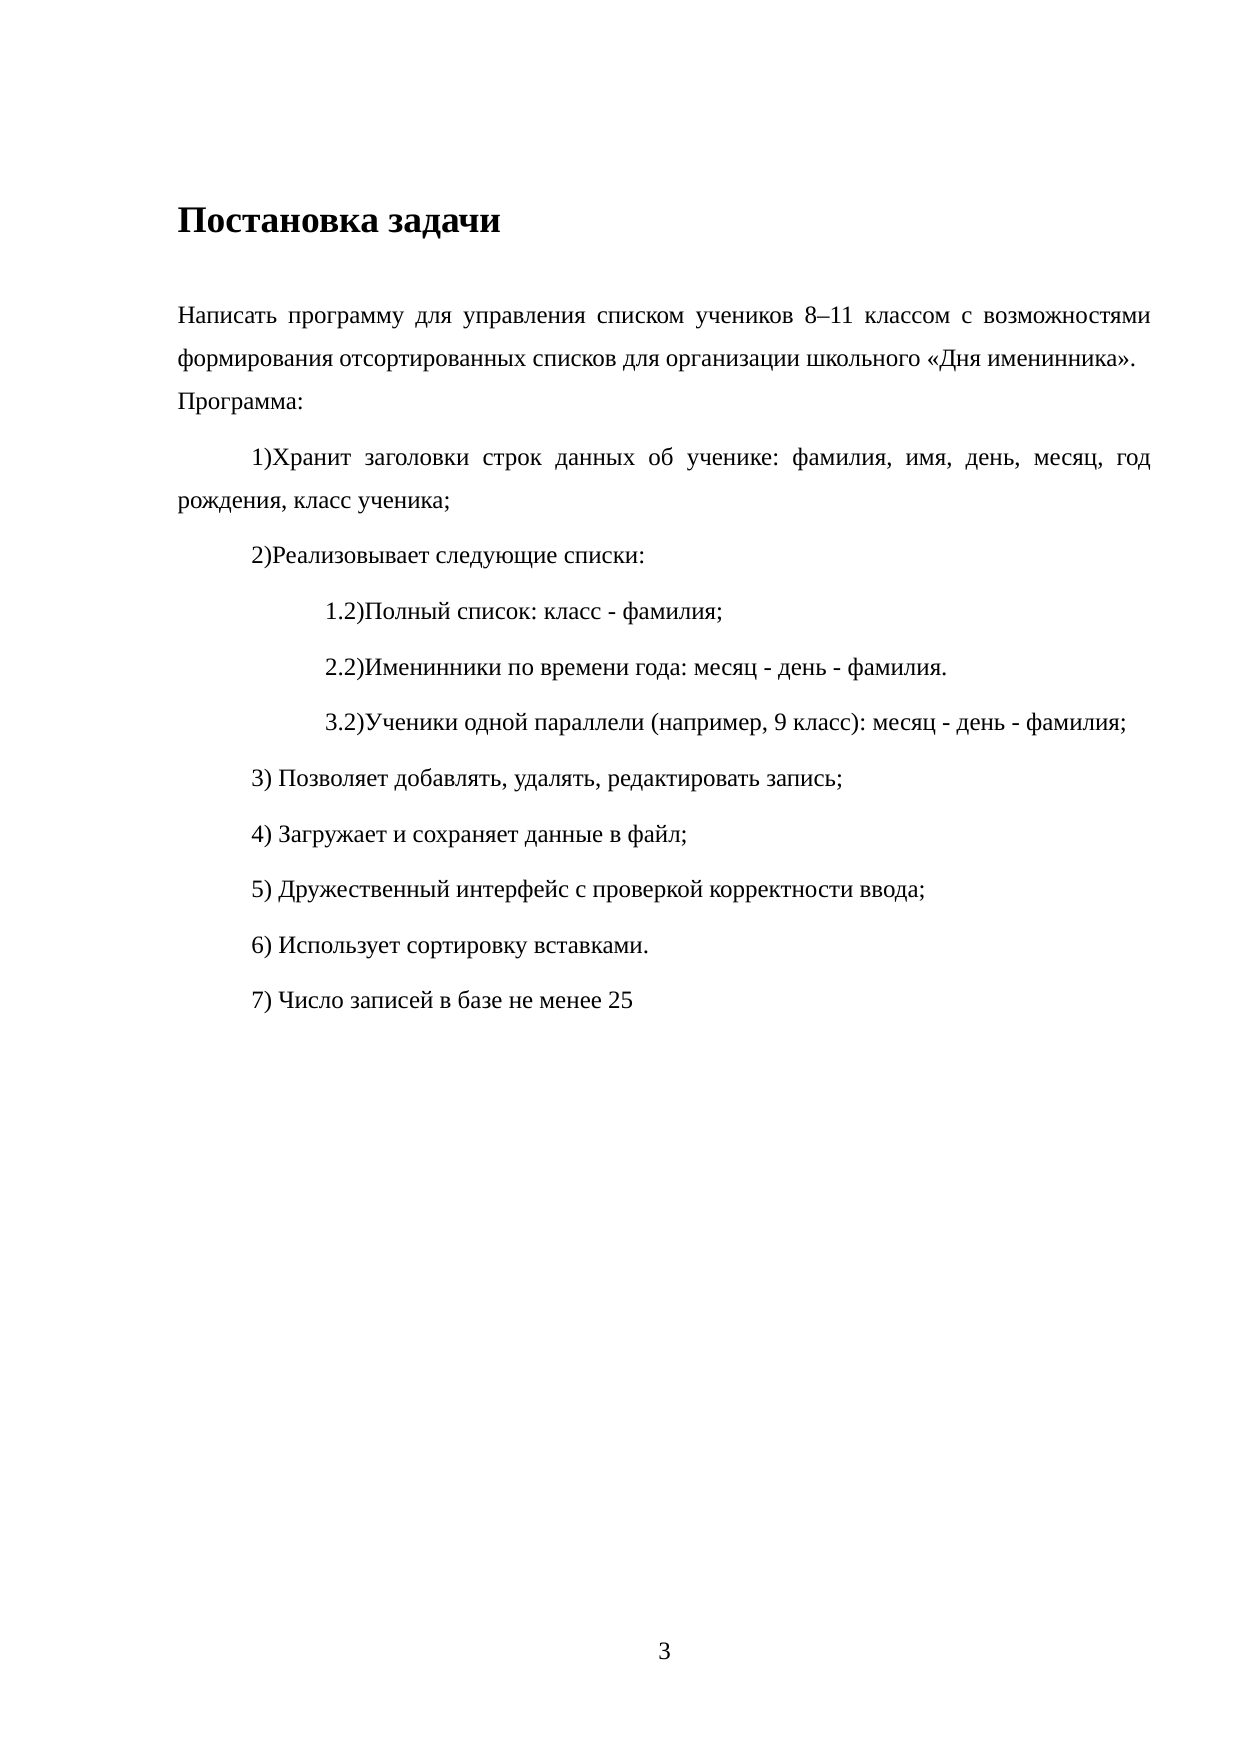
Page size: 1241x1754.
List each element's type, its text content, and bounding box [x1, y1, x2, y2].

text 3) Позволяет добавлять, удалять, редактировать запись; [177, 763, 1152, 792]
text 2)Реализовывает следующие списки: [177, 541, 1152, 569]
subtitle Постановка задачи [177, 198, 1152, 241]
text Программа: [177, 386, 1152, 415]
text 1)Хранит заголовки строк данных об ученике: фамилия, имя, день, месяц, год рождения, класс ученика; [177, 442, 1152, 514]
text 7) Число записей в базе не менее 25 [177, 986, 1152, 1014]
text 6) Использует сортировку вставками. [177, 930, 1152, 959]
text Написать программу для управления списком учеников 8–11 классом с возможностями формирования отсортированных списков для организации школьного «Дня именинника». [177, 300, 1152, 372]
text 3.2)Ученики одной параллели (например, 9 класс): месяц - день - фамилия; [177, 707, 1152, 736]
text 4) Загружает и сохраняет данные в файл; [177, 819, 1152, 847]
text 5) Дружественный интерфейс с проверкой корректности ввода; [177, 874, 1152, 903]
text 1.2)Полный список: класс - фамилия; [177, 596, 1152, 625]
text 2.2)Именинники по времени года: месяц - день - фамилия. [177, 652, 1152, 681]
